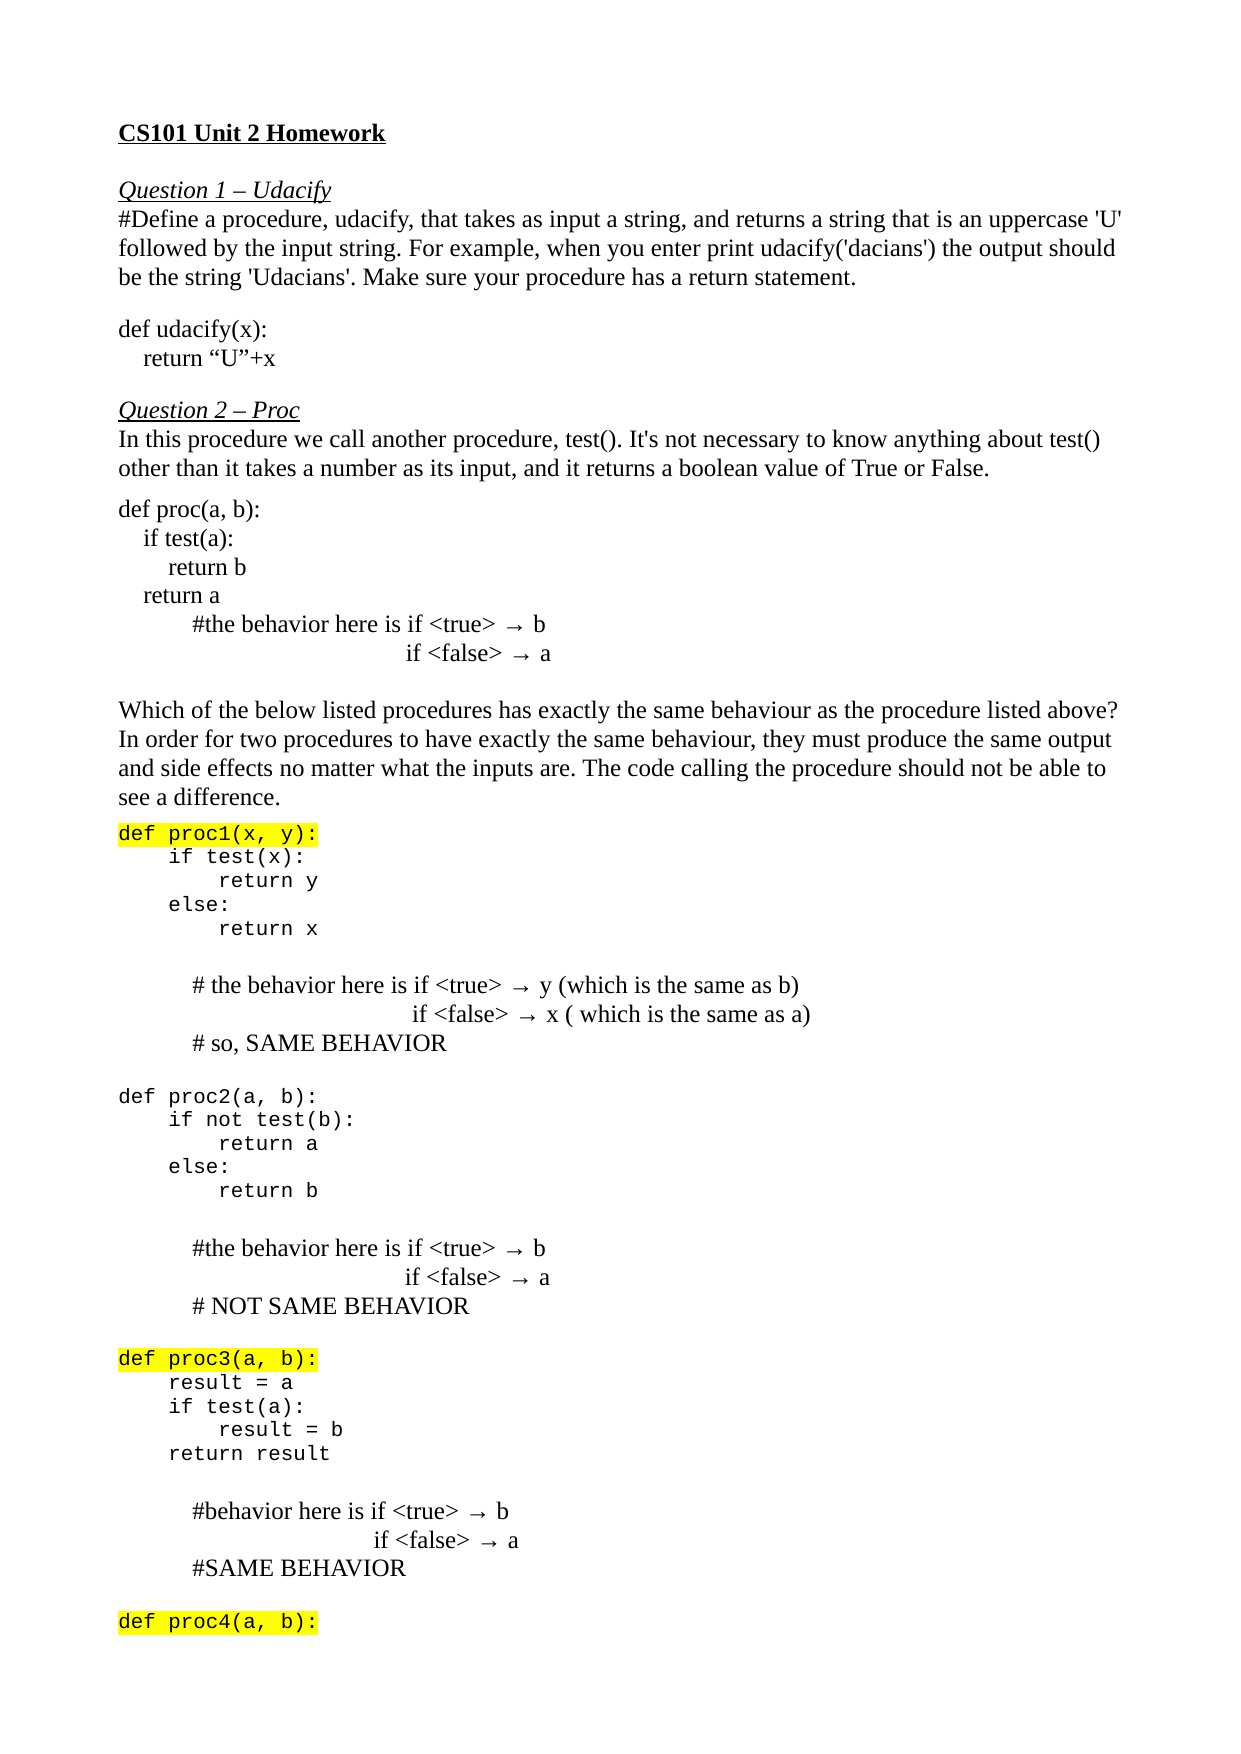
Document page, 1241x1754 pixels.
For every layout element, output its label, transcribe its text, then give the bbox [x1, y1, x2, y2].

text if not test(b): [118, 1109, 1122, 1133]
text def proc4(a, b): [118, 1611, 1122, 1635]
text #behavior here is if <true> → b [118, 1496, 1122, 1525]
text #the behavior here is if <true> → b [118, 1233, 1122, 1262]
text return “U”+x [118, 343, 1122, 372]
text def proc(a, b): [118, 494, 1122, 523]
text if <false> → a [118, 1525, 1122, 1553]
text if <false> → a [118, 1262, 1122, 1291]
text return x [118, 917, 1122, 941]
text if test(x): [118, 847, 1122, 870]
text return b [118, 1180, 1122, 1204]
text result = b [118, 1419, 1122, 1443]
text if <false> → a [118, 638, 1122, 667]
text Question 1 – Udacify [118, 176, 1122, 204]
text if test(a): [118, 1396, 1122, 1419]
text return b [118, 552, 1122, 580]
text def udacify(x): [118, 314, 1122, 343]
text #the behavior here is if <true> → b [118, 609, 1122, 638]
text return result [118, 1443, 1122, 1467]
text Question 2 – Proc [118, 395, 1122, 424]
text result = a [118, 1372, 1122, 1396]
text # so, SAME BEHAVIOR [118, 1028, 1122, 1057]
text #Define a procedure, udacify, that takes as input a string, and returns a string that is an uppercase 'U' followed by the input string. For example, when you enter print udacify('dacians') the output should be the string 'Udacians'. Make sure your procedure has a return statement. [118, 204, 1122, 291]
text In this procedure we call another procedure, test(). It's not necessary to know anything about test() other than it takes a number as its input, and it returns a boolean value of True or False. [118, 424, 1122, 482]
text return y [118, 870, 1122, 894]
text Which of the below listed procedures has exactly the same behaviour as the procedure listed above? In order for two procedures to have exactly the same behaviour, they must produce the same output and side effects no matter what the inputs are. The code calling the procedure should not be able to see a difference. [118, 695, 1122, 810]
text else: [118, 894, 1122, 917]
text #SAME BEHAVIOR [118, 1553, 1122, 1582]
text if test(a): [118, 523, 1122, 552]
text def proc1(x, y): [118, 823, 1122, 847]
text # NOT SAME BEHAVIOR [118, 1291, 1122, 1319]
text def proc3(a, b): [118, 1348, 1122, 1372]
text if <false> → x ( which is the same as a) [118, 999, 1122, 1028]
text # the behavior here is if <true> → y (which is the same as b) [118, 971, 1122, 999]
text def proc2(a, b): [118, 1086, 1122, 1109]
text CS101 Unit 2 Homework [118, 118, 1122, 147]
text return a [118, 580, 1122, 609]
text else: [118, 1157, 1122, 1180]
text return a [118, 1133, 1122, 1157]
